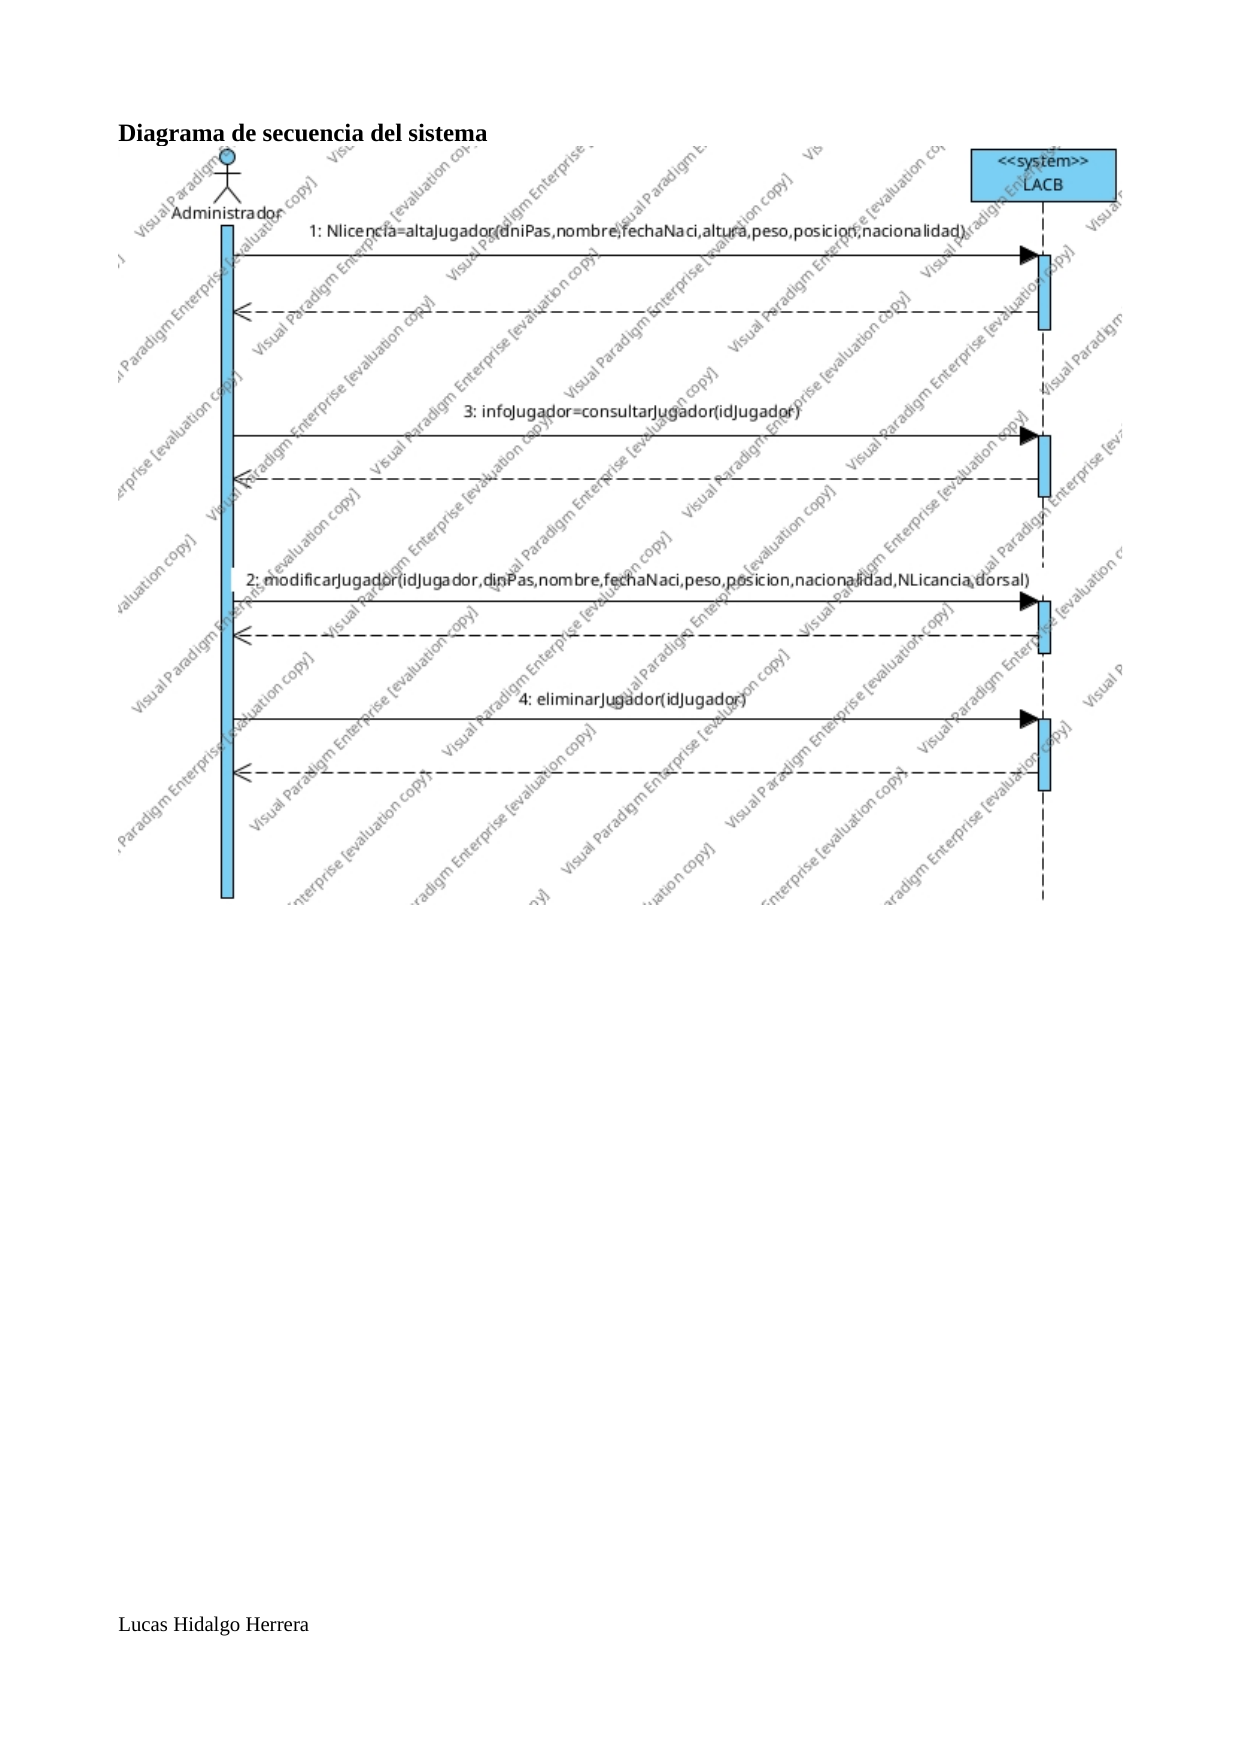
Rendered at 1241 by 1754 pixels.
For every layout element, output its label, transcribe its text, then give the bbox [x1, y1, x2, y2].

text Diagrama de secuencia del sistema [118, 118, 1122, 146]
picture [118, 146, 1123, 905]
